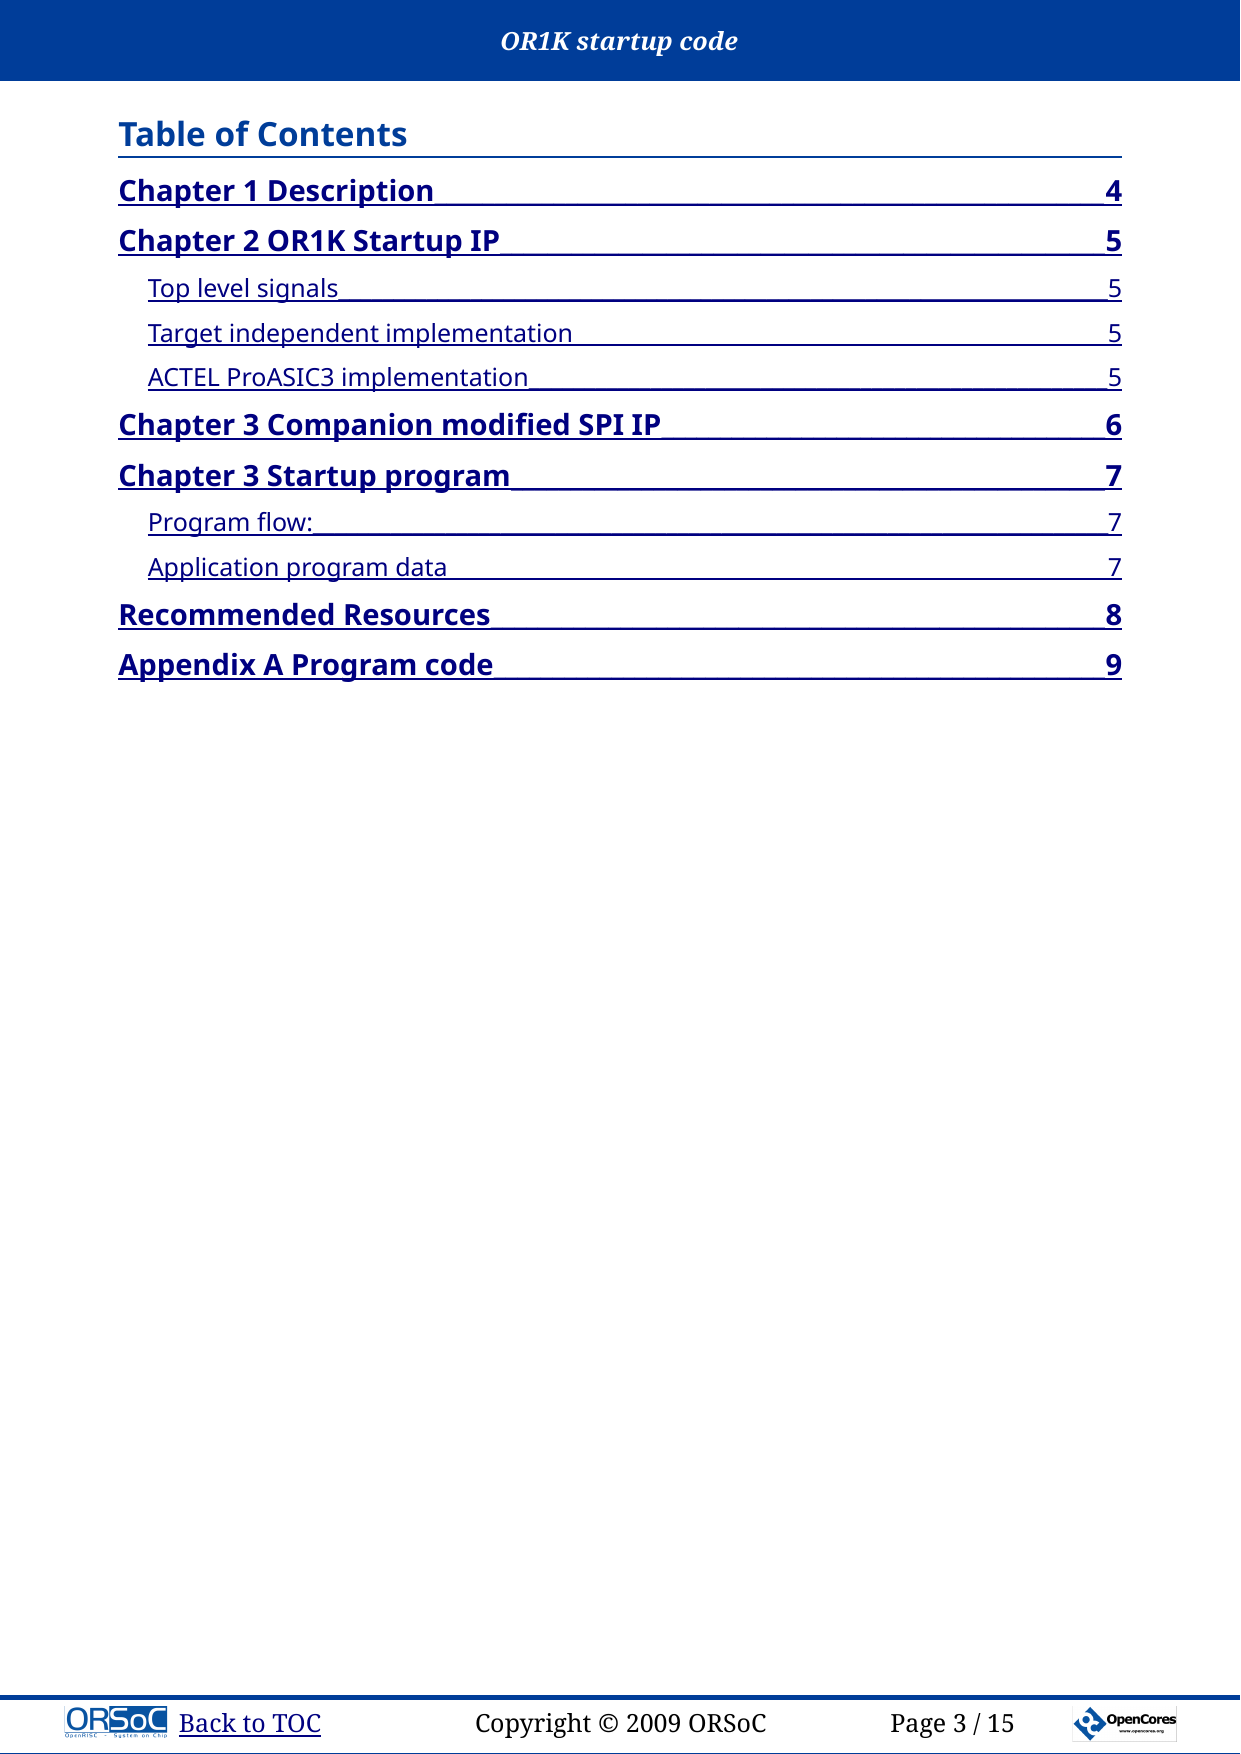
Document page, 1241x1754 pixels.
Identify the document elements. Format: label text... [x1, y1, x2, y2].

text [118, 256, 1122, 260]
text Chapter 3 Companion modified SPI IP 6 [118, 404, 1122, 438]
text [118, 680, 1122, 684]
text Application program data 7 [148, 549, 1122, 578]
text Target independent implementation 5 [148, 315, 1122, 344]
text Chapter 2 OR1K Startup IP 5 [118, 221, 1122, 254]
subtitle Table of Contents [118, 111, 1122, 156]
picture [64, 1706, 168, 1738]
text Appendix A Program code 9 [118, 644, 1122, 678]
text ACTEL ProASIC3 implementation 5 [148, 360, 1122, 389]
text [118, 440, 1122, 444]
text Recommended Resources 8 [118, 594, 1122, 628]
text Program flow: 7 [148, 505, 1122, 534]
text [118, 490, 1122, 494]
text [118, 630, 1122, 634]
text Top level signals 5 [148, 271, 1122, 300]
text Chapter 1 Description 4 [118, 170, 1122, 204]
text [148, 580, 1122, 584]
picture [1072, 1706, 1177, 1742]
text [118, 206, 1122, 210]
text Chapter 3 Startup program 7 [118, 455, 1122, 488]
